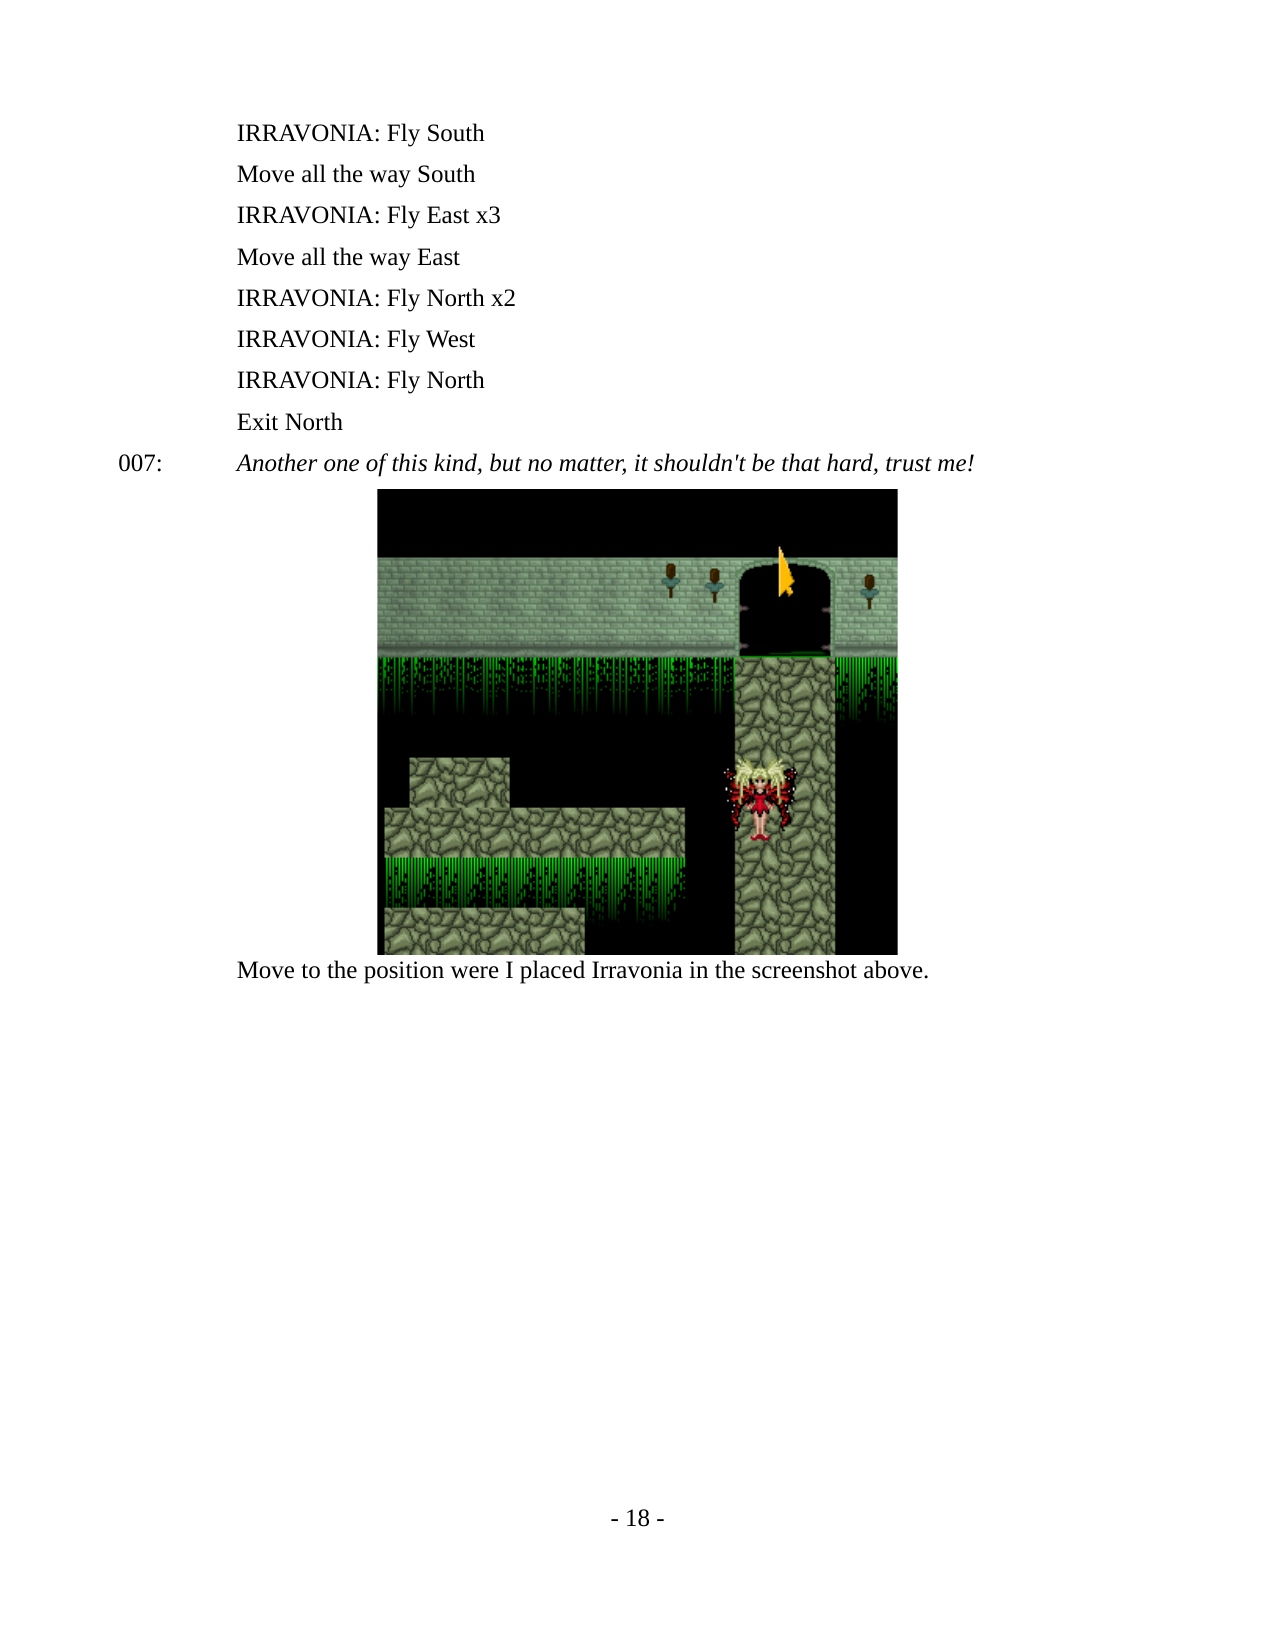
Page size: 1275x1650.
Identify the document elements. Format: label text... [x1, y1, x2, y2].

text Move all the way East [118, 242, 1157, 271]
text Move to the position were I placed Irravonia in the screenshot above. [118, 489, 1157, 984]
text IRRAVONIA: Fly East x3 [118, 201, 1157, 229]
picture [377, 489, 898, 955]
text IRRAVONIA: Fly South [118, 118, 1157, 147]
text 007: Another one of this kind, but no matter, it shouldn't be that hard, trust me! [118, 448, 1157, 477]
text Exit North [118, 407, 1157, 436]
text Move all the way South [118, 159, 1157, 188]
text IRRAVONIA: Fly North x2 [118, 283, 1157, 312]
text IRRAVONIA: Fly North [118, 366, 1157, 394]
text IRRAVONIA: Fly West [118, 324, 1157, 353]
